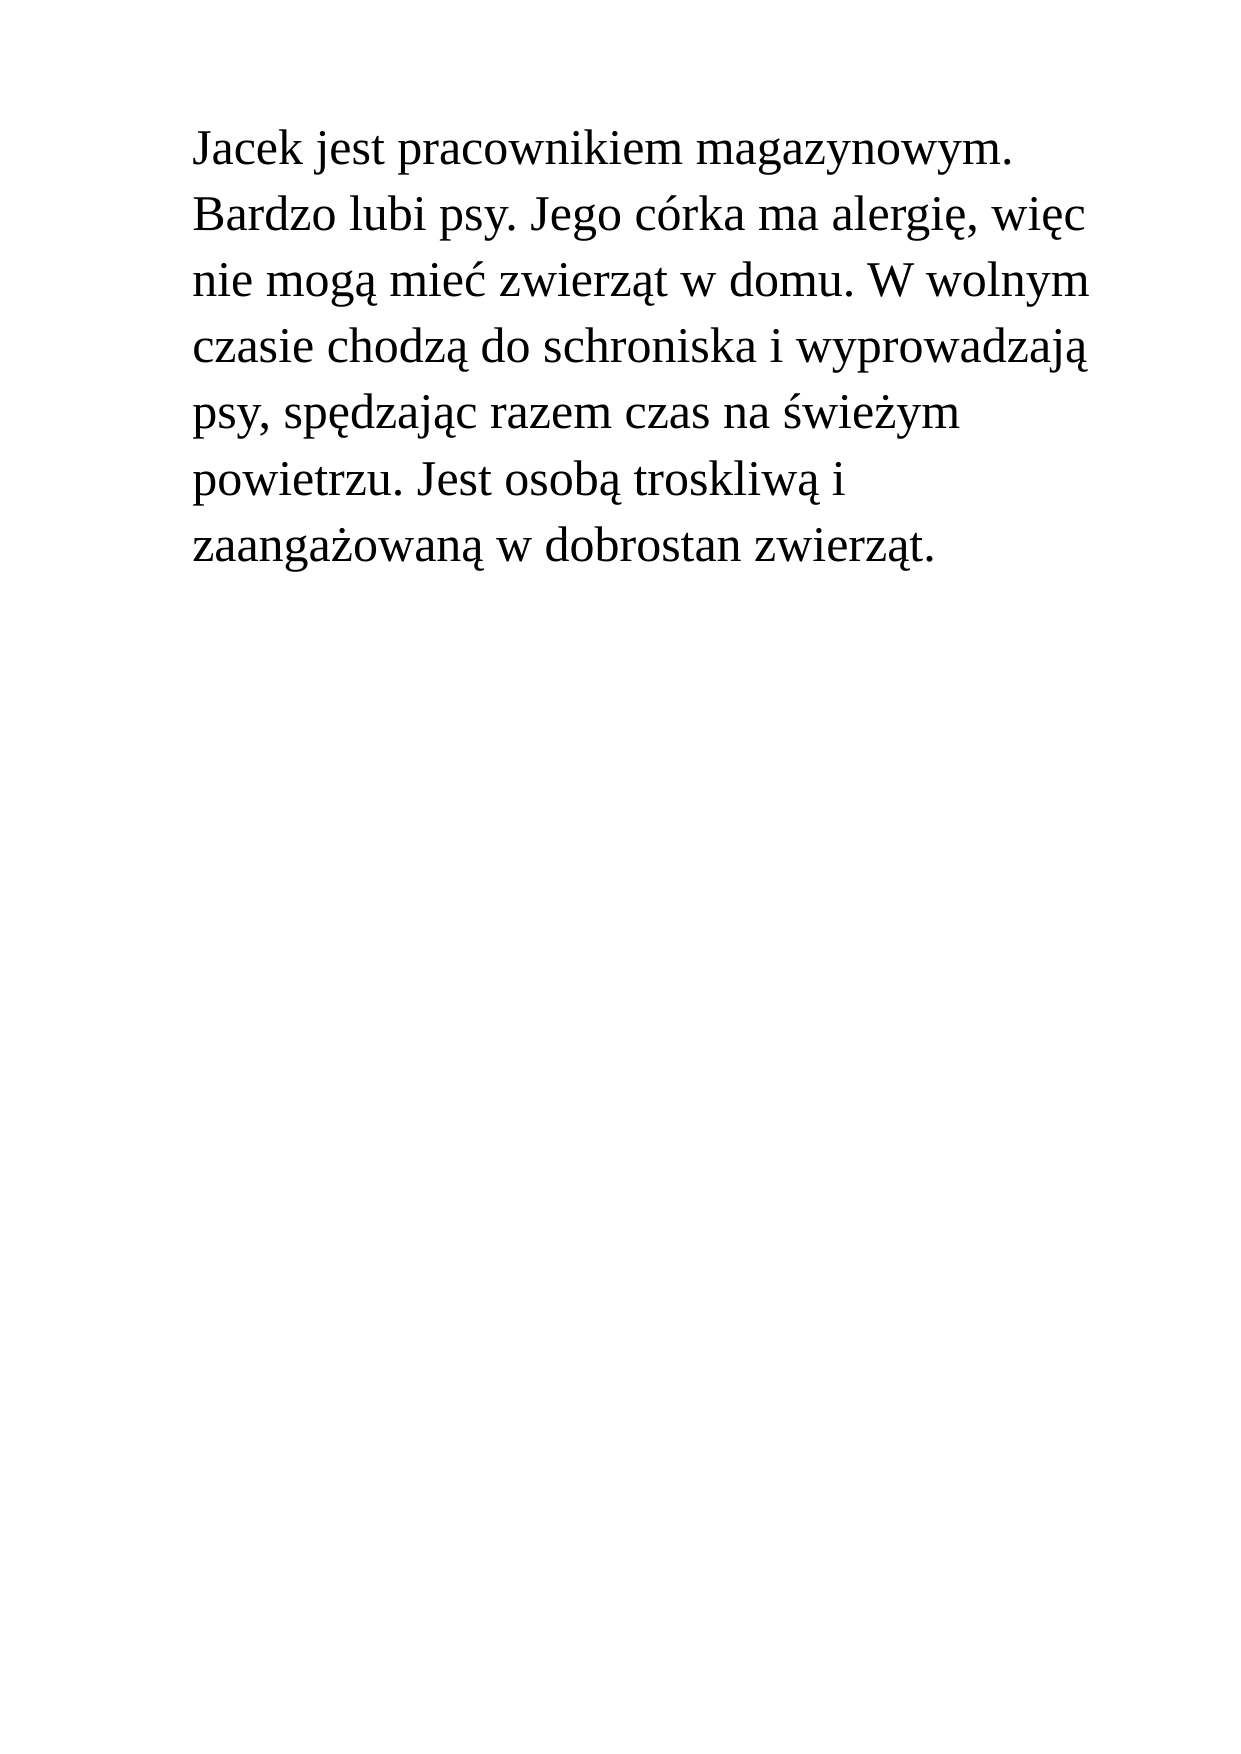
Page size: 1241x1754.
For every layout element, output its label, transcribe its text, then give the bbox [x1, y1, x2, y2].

list Jacek jest pracownikiem magazynowym. Bardzo lubi psy. Jego córka ma alergię, więc nie mogą mieć zwierząt w domu. W wolnym czasie chodzą do schroniska i wyprowadzają psy, spędzając razem czas na świeżym powietrzu. Jest osobą troskliwą i zaangażowaną w dobrostan zwierząt. [162, 118, 1122, 572]
